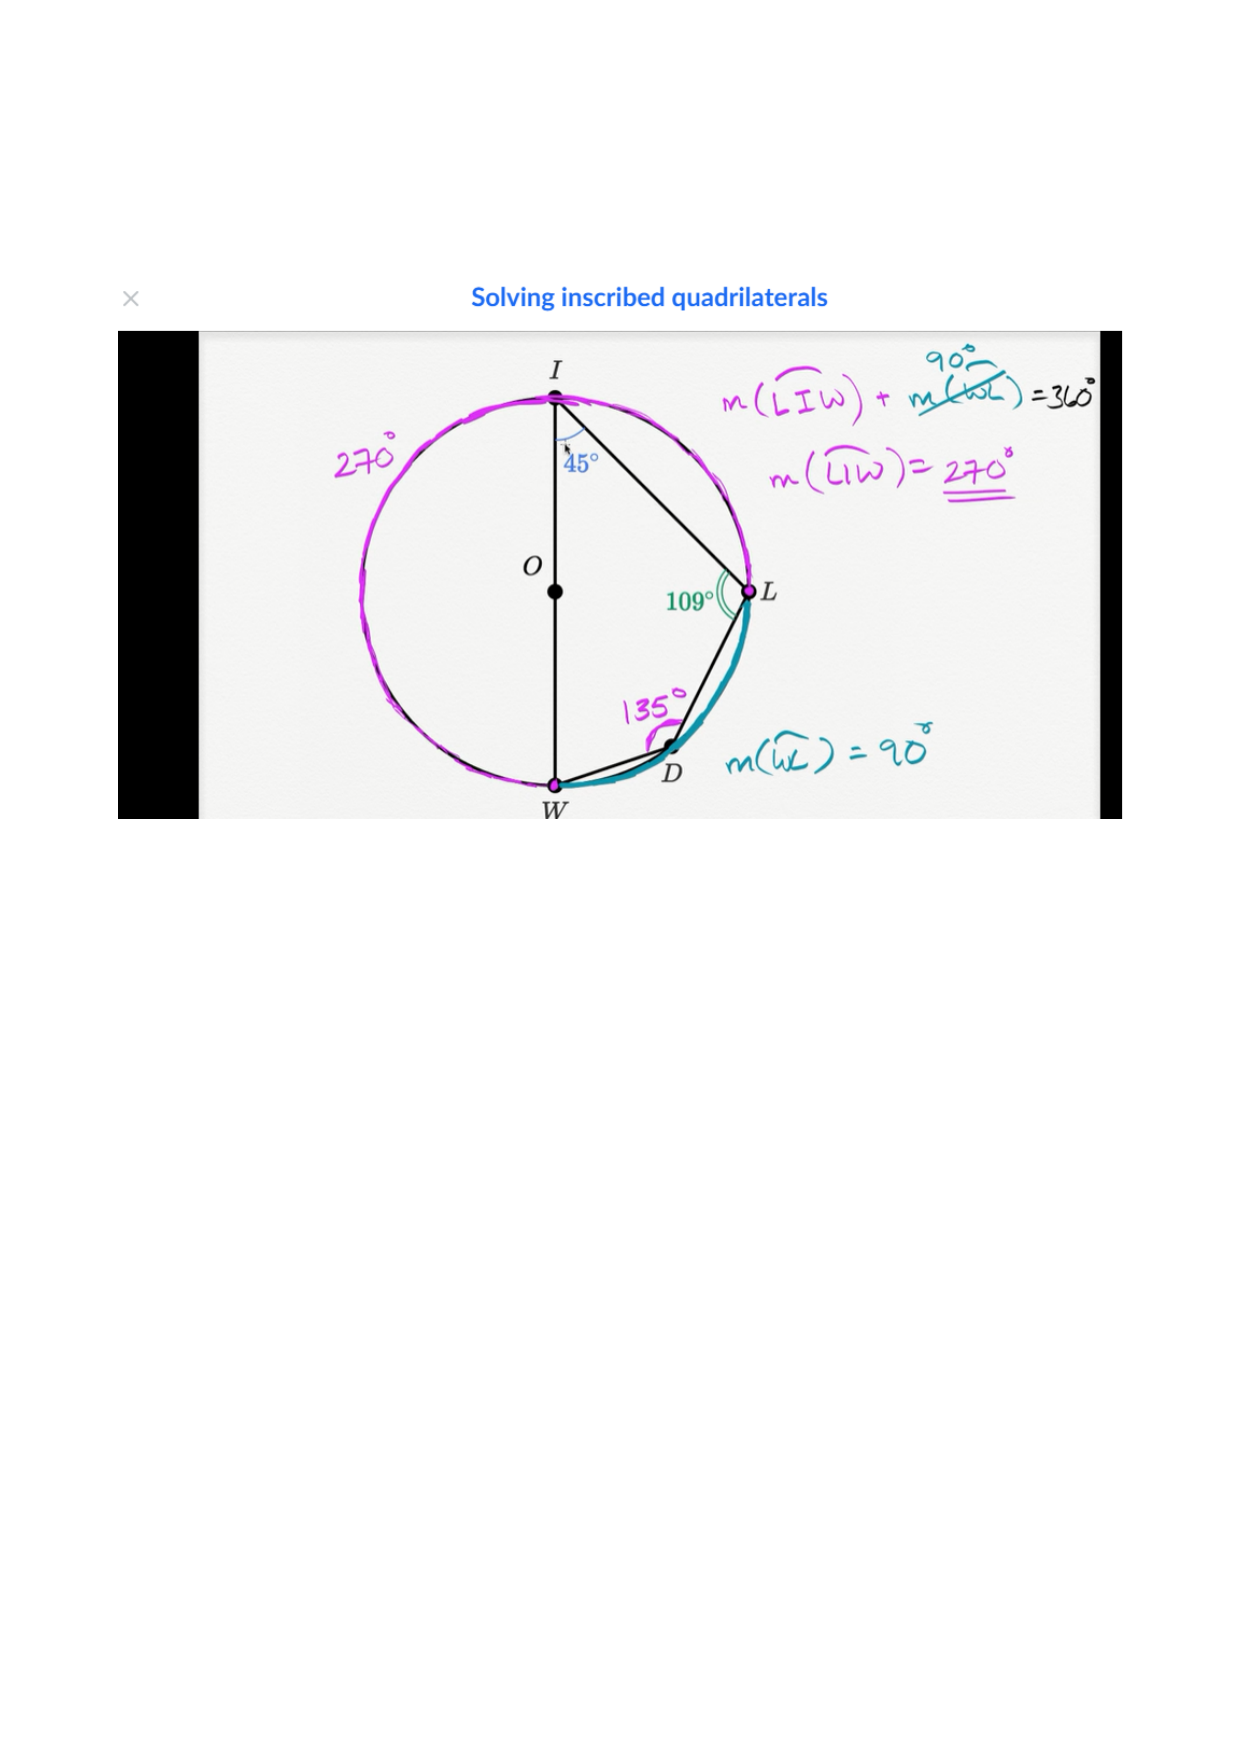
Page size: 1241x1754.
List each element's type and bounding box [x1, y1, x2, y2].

picture [118, 276, 1123, 819]
